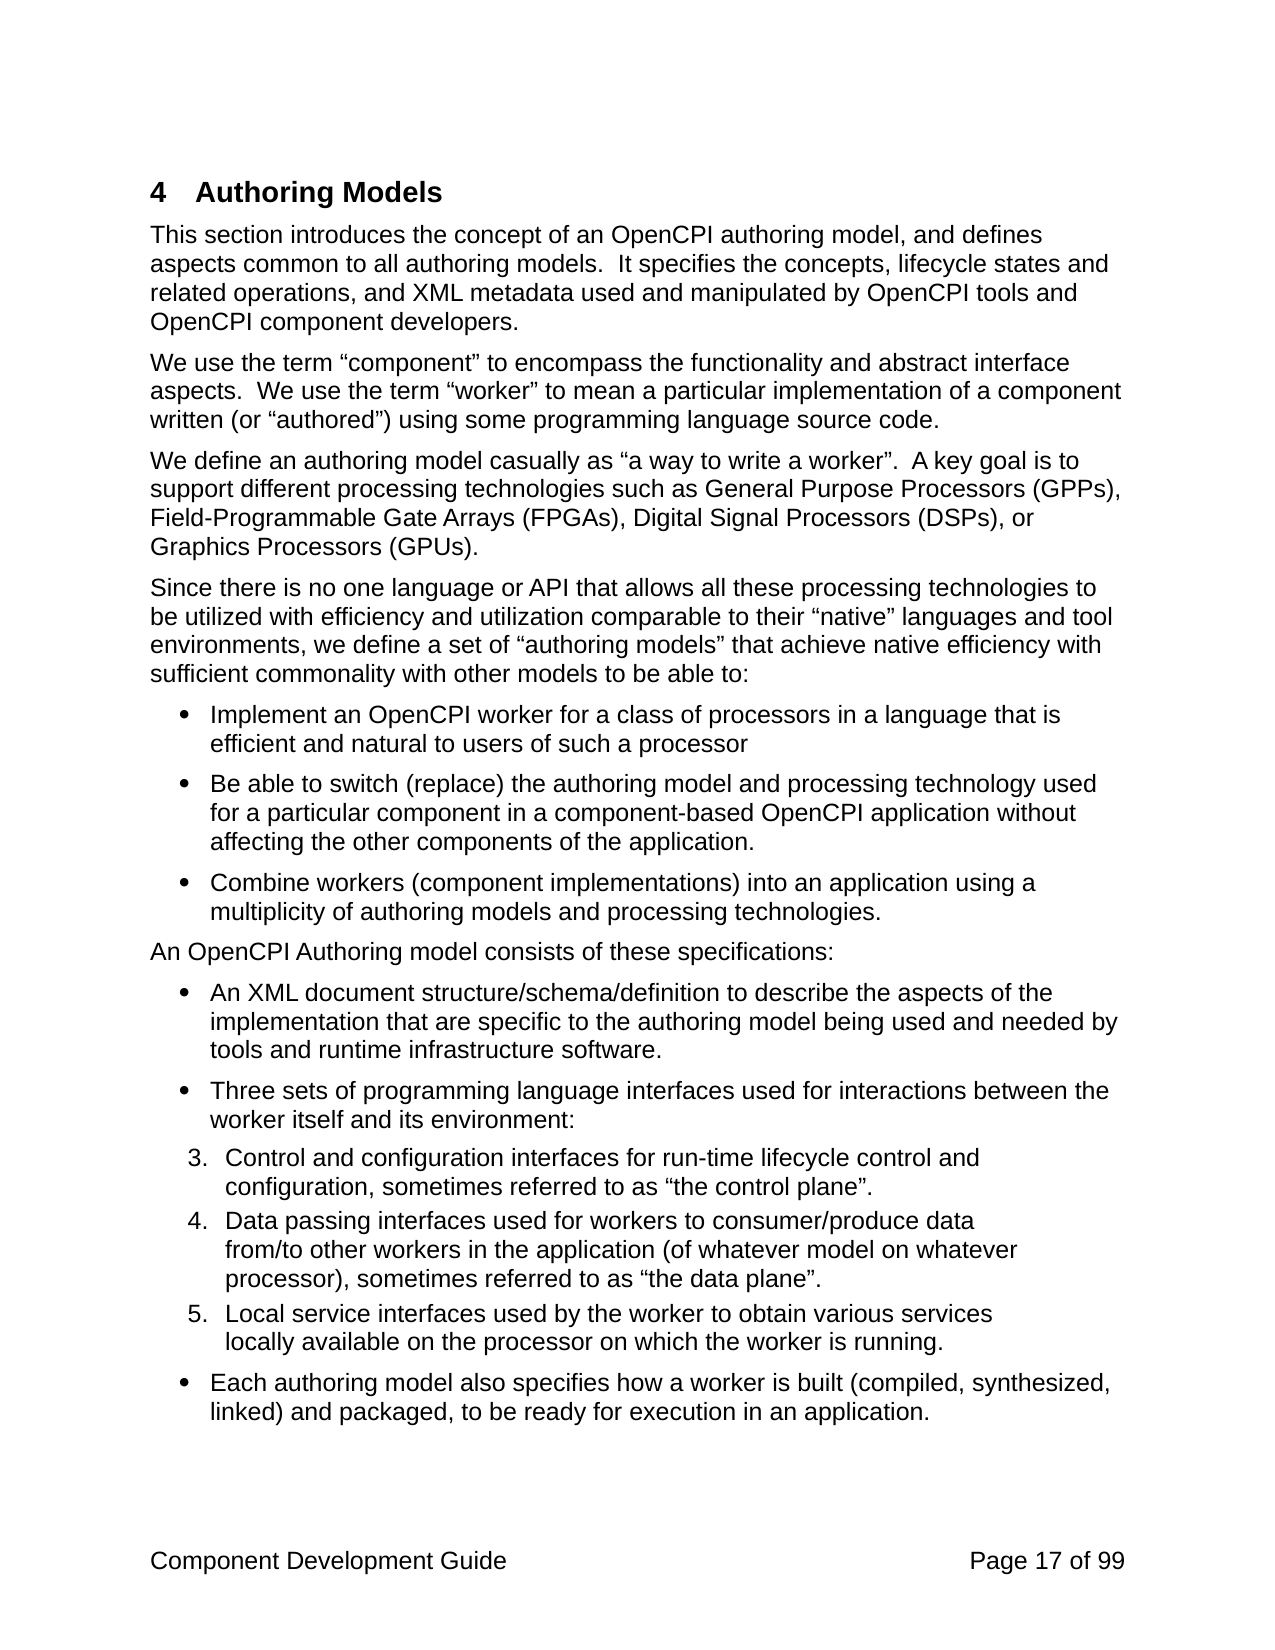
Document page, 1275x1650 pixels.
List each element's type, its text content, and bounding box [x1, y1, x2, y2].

text We define an authoring model casually as “a way to write a worker”. A key goal is to support different processing technologies such as General Purpose Processors (GPPs), Field-Programmable Gate Arrays (FPGAs), Digital Signal Processors (DSPs), or Graphics Processors (GPUs). [150, 446, 1125, 561]
list Data passing interfaces used for workers to consumer/produce data from/to other workers in the application (of whatever model on whatever processor), sometimes referred to as “the data plane”. [187, 1206, 1050, 1293]
text This section introduces the concept of an OpenCPI authoring model, and defines aspects common to all authoring models. It specifies the concepts, lifecycle states and related operations, and XML metadata used and manipulated by OpenCPI tools and OpenCPI component developers. [150, 221, 1125, 336]
list Three sets of programming language interfaces used for interactions between the worker itself and its environment: [180, 1076, 1125, 1134]
subtitle Authoring Models [150, 175, 1125, 208]
text Since there is no one language or API that allows all these processing technologies to be utilized with efficiency and utilization comparable to their “native” languages and tool environments, we define a set of “authoring models” that achieve native efficiency with sufficient commonality with other models to be able to: [150, 573, 1125, 688]
list Local service interfaces used by the worker to obtain various services locally available on the processor on which the worker is running. [187, 1299, 1050, 1356]
text We use the term “component” to encompass the functionality and abstract interface aspects. We use the term “worker” to mean a particular implementation of a component written (or “authored”) using some programming language source code. [150, 347, 1125, 434]
list Each authoring model also specifies how a worker is built (compiled, synthesized, linked) and packaged, to be ready for execution in an application. [180, 1368, 1125, 1426]
list An XML document structure/schema/definition to describe the aspects of the implementation that are specific to the authoring model being used and needed by tools and runtime infrastructure software. [180, 978, 1125, 1064]
list Combine workers (component implementations) into an application using a multiplicity of authoring models and processing technologies. [180, 868, 1125, 925]
text An OpenCPI Authoring model consists of these specifications: [150, 937, 1125, 966]
list Implement an OpenCPI worker for a class of processors in a language that is efficient and natural to users of such a processor [180, 700, 1125, 757]
list Control and configuration interfaces for run-time lifecycle control and configuration, sometimes referred to as “the control plane”. [187, 1143, 1050, 1200]
list Be able to switch (replace) the authoring model and processing technology used for a particular component in a component-based OpenCPI application without affecting the other components of the application. [180, 769, 1125, 856]
